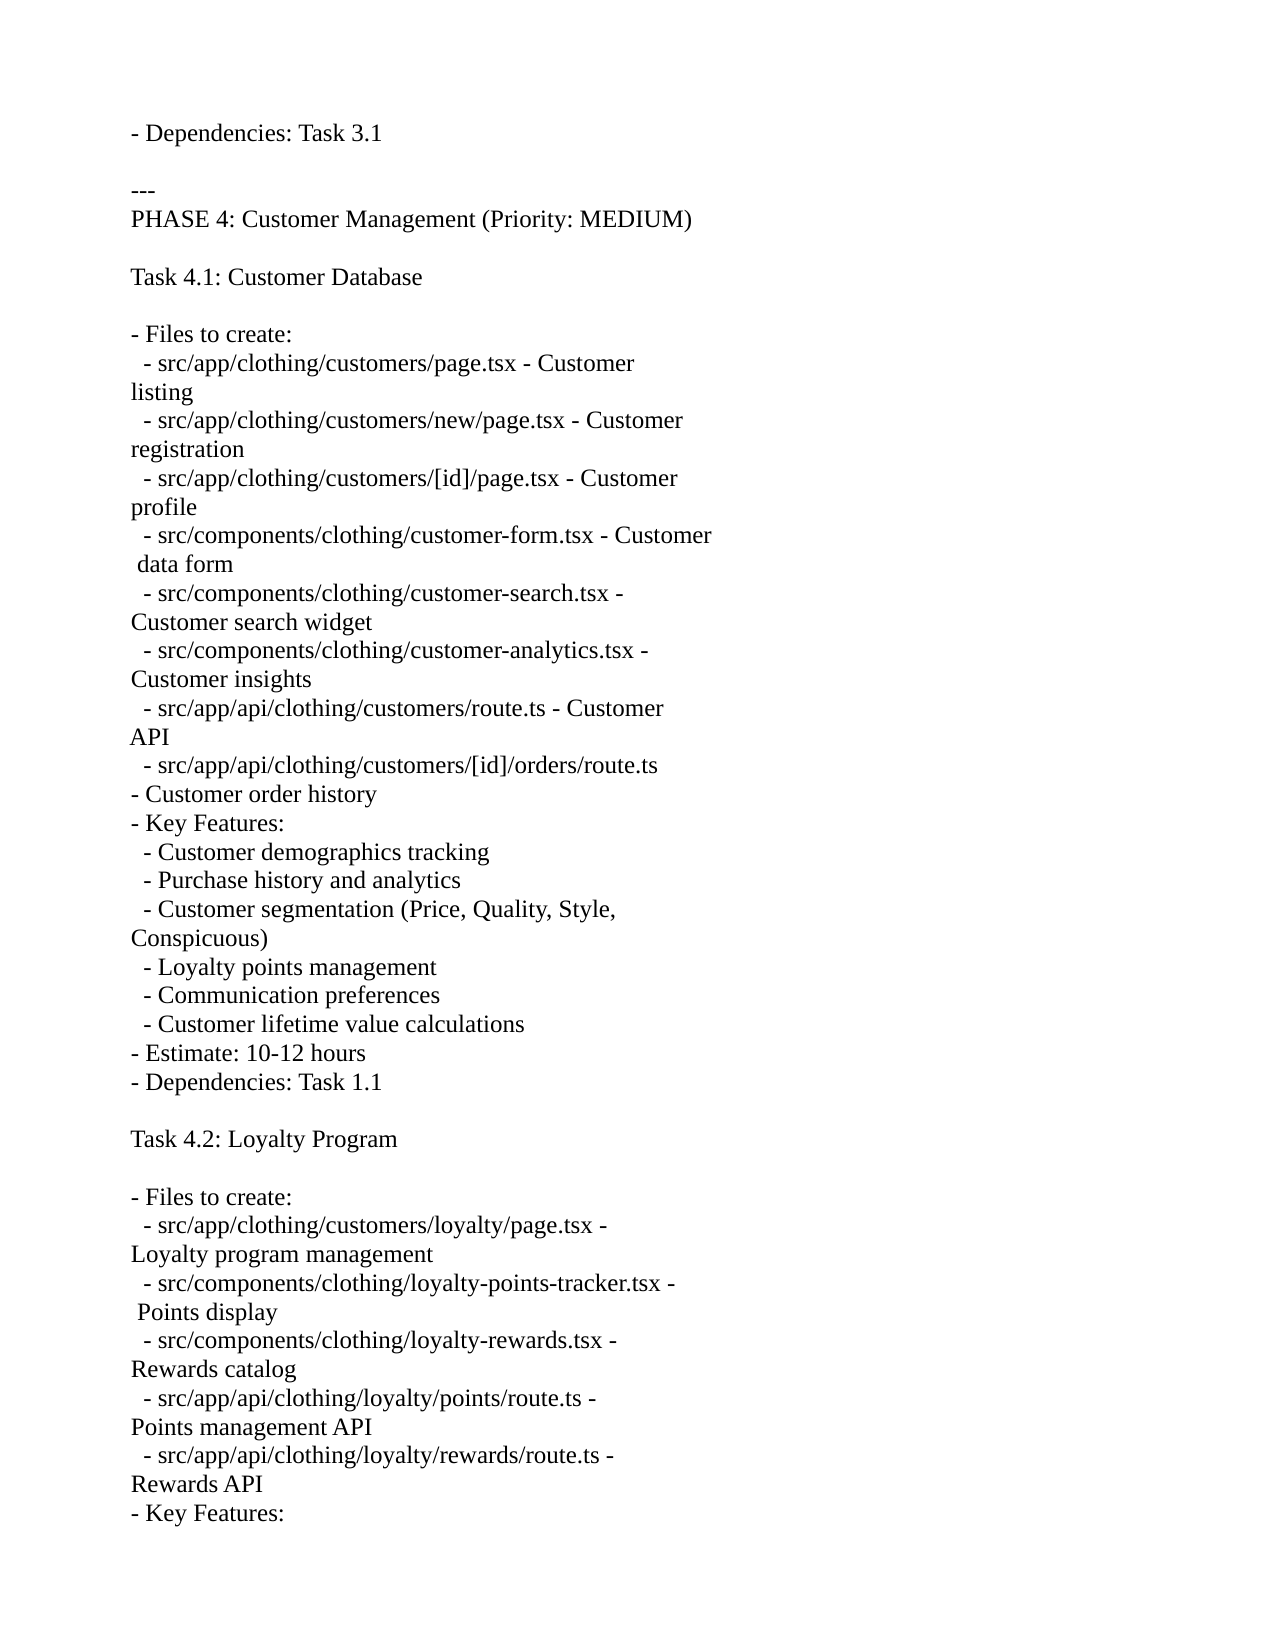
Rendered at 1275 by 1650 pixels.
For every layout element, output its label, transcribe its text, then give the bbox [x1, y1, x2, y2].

text PHASE 4: Customer Management (Priority: MEDIUM) [118, 204, 1157, 233]
text Points management API [118, 1412, 1157, 1441]
text - src/components/clothing/customer-analytics.tsx - [118, 636, 1157, 664]
text - Customer order history [118, 779, 1157, 808]
text - src/app/api/clothing/loyalty/points/route.ts - [118, 1383, 1157, 1412]
text - Files to create: [118, 319, 1157, 348]
text - Communication preferences [118, 981, 1157, 1009]
text - Estimate: 10-12 hours [118, 1038, 1157, 1067]
text - Files to create: [118, 1182, 1157, 1211]
text Rewards catalog [118, 1354, 1157, 1383]
text - Key Features: [118, 808, 1157, 837]
text listing [118, 377, 1157, 406]
text Task 4.2: Loyalty Program [118, 1124, 1157, 1153]
text API [118, 722, 1157, 751]
text - Customer demographics tracking [118, 837, 1157, 866]
text - src/app/clothing/customers/page.tsx - Customer [118, 348, 1157, 377]
text data form [118, 549, 1157, 578]
text registration [118, 434, 1157, 463]
text Customer insights [118, 664, 1157, 693]
text Rewards API [118, 1469, 1157, 1498]
text Customer search widget [118, 607, 1157, 636]
text --- [118, 176, 1157, 204]
text Conspicuous) [118, 923, 1157, 952]
text - src/components/clothing/loyalty-points-tracker.tsx - [118, 1268, 1157, 1297]
text - Customer segmentation (Price, Quality, Style, [118, 894, 1157, 923]
text - src/app/api/clothing/customers/route.ts - Customer [118, 693, 1157, 722]
text - src/components/clothing/loyalty-rewards.tsx - [118, 1326, 1157, 1354]
text - src/app/clothing/customers/new/page.tsx - Customer [118, 406, 1157, 434]
text - src/app/clothing/customers/loyalty/page.tsx - [118, 1211, 1157, 1239]
text Task 4.1: Customer Database [118, 262, 1157, 291]
text - Loyalty points management [118, 952, 1157, 981]
text - Key Features: [118, 1498, 1157, 1527]
text - Purchase history and analytics [118, 866, 1157, 894]
text Loyalty program management [118, 1239, 1157, 1268]
text - src/components/clothing/customer-search.tsx - [118, 578, 1157, 607]
text profile [118, 492, 1157, 521]
text - Dependencies: Task 1.1 [118, 1067, 1157, 1096]
text - src/app/api/clothing/customers/[id]/orders/route.ts [118, 751, 1157, 779]
text - Dependencies: Task 3.1 [118, 118, 1157, 147]
text Points display [118, 1297, 1157, 1326]
text - src/app/clothing/customers/[id]/page.tsx - Customer [118, 463, 1157, 492]
text - src/app/api/clothing/loyalty/rewards/route.ts - [118, 1441, 1157, 1469]
text - Customer lifetime value calculations [118, 1009, 1157, 1038]
text - src/components/clothing/customer-form.tsx - Customer [118, 521, 1157, 549]
